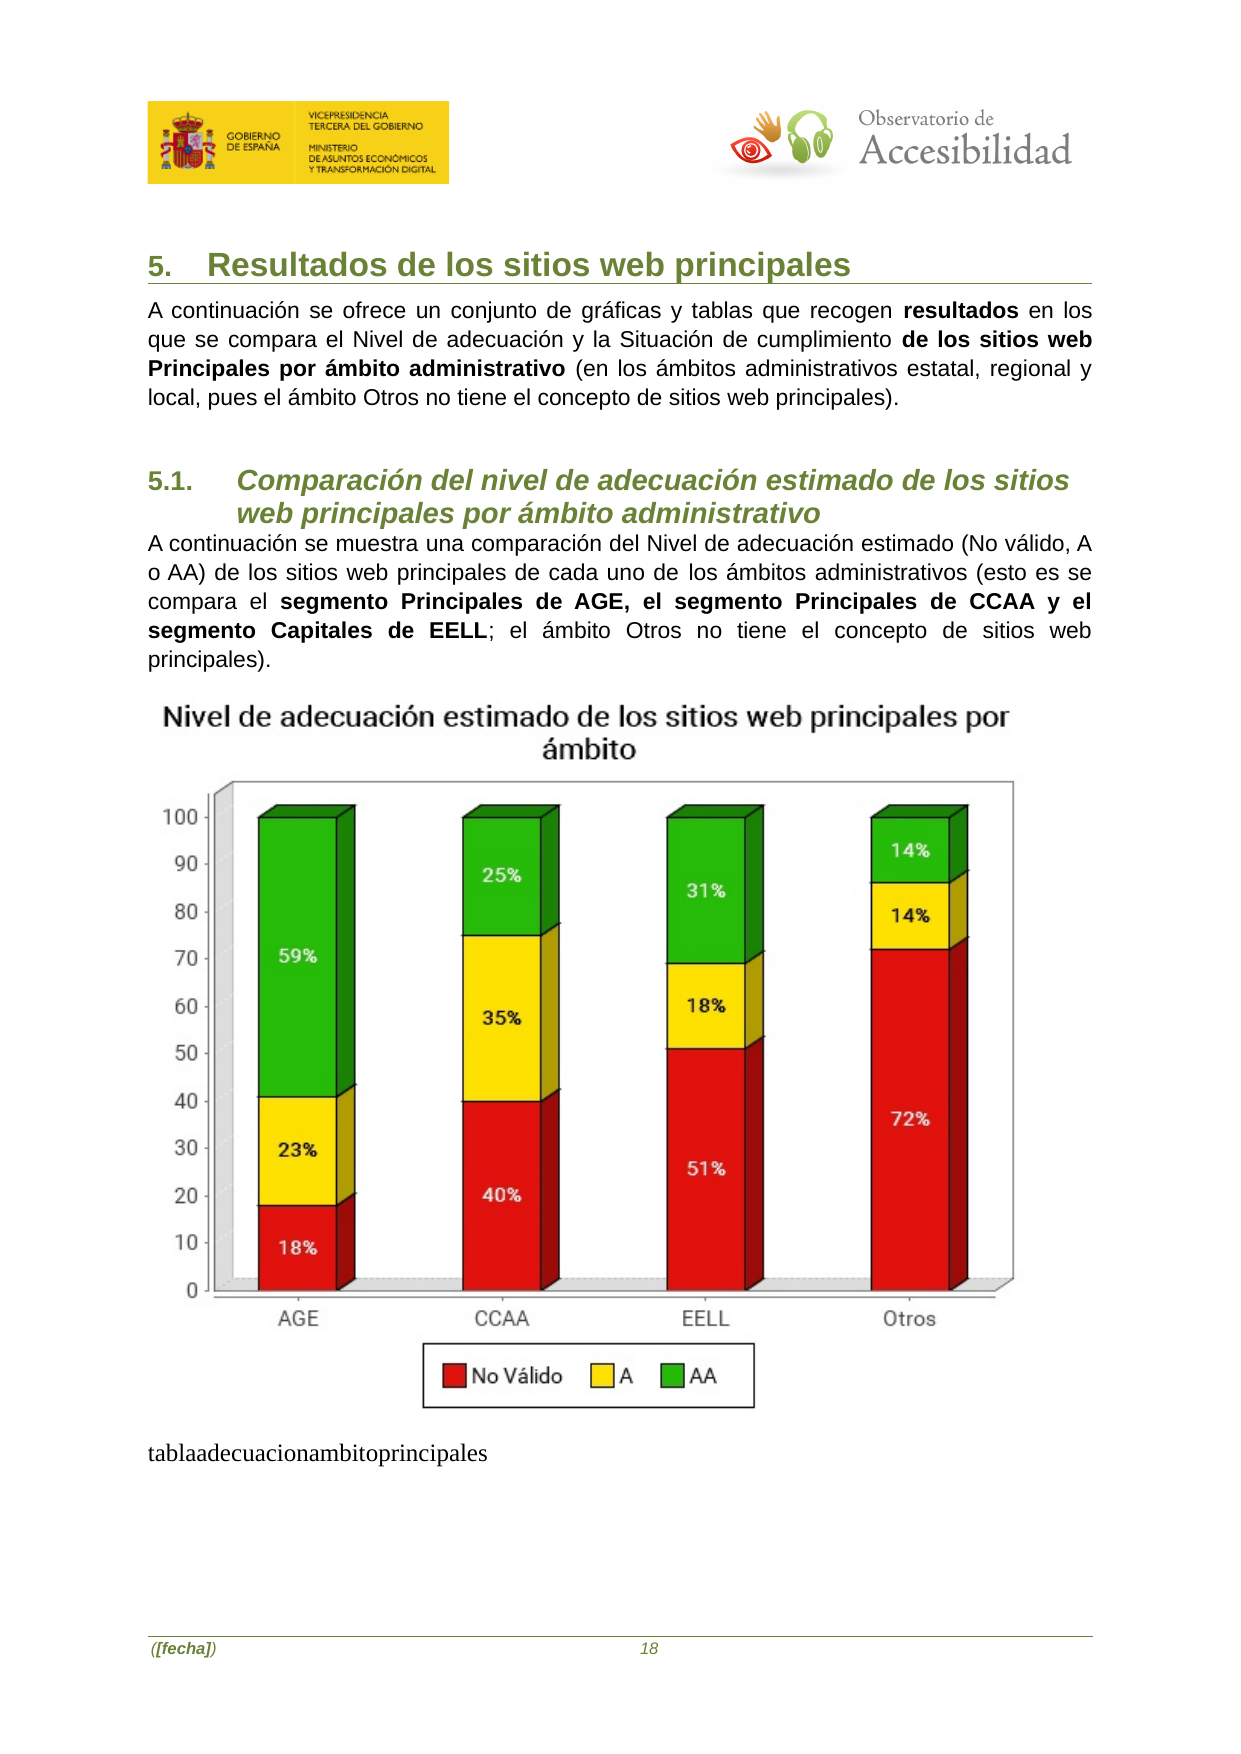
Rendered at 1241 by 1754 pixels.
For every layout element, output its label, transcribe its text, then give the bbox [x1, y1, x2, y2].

text tablaadecuacionambitoprincipales [148, 1438, 1092, 1467]
subtitle Comparación del nivel de adecuación estimado de los sitios web principales por ámbito administrativo [148, 463, 1092, 530]
text A continuación se muestra una comparación del Nivel de adecuación estimado (No válido, A o AA) de los sitios web principales de cada uno de los ámbitos administrativos (esto es se compara el segmento Principales de AGE, el segmento Principales de CCAA y el segmento Capitales de EELL; el ámbito Otros no tiene el concepto de sitios web principales). [148, 530, 1092, 672]
picture [710, 101, 1086, 184]
picture [147, 101, 450, 184]
picture [147, 699, 1031, 1410]
subtitle Resultados de los sitios web principales [148, 245, 1092, 283]
text A continuación se ofrece un conjunto de gráficas y tablas que recogen resultados en los que se compara el Nivel de adecuación y la Situación de cumplimiento de los sitios web Principales por ámbito administrativo (en los ámbitos administrativos estatal, regional y local, pues el ámbito Otros no tiene el concepto de sitios web principales). [148, 297, 1092, 410]
